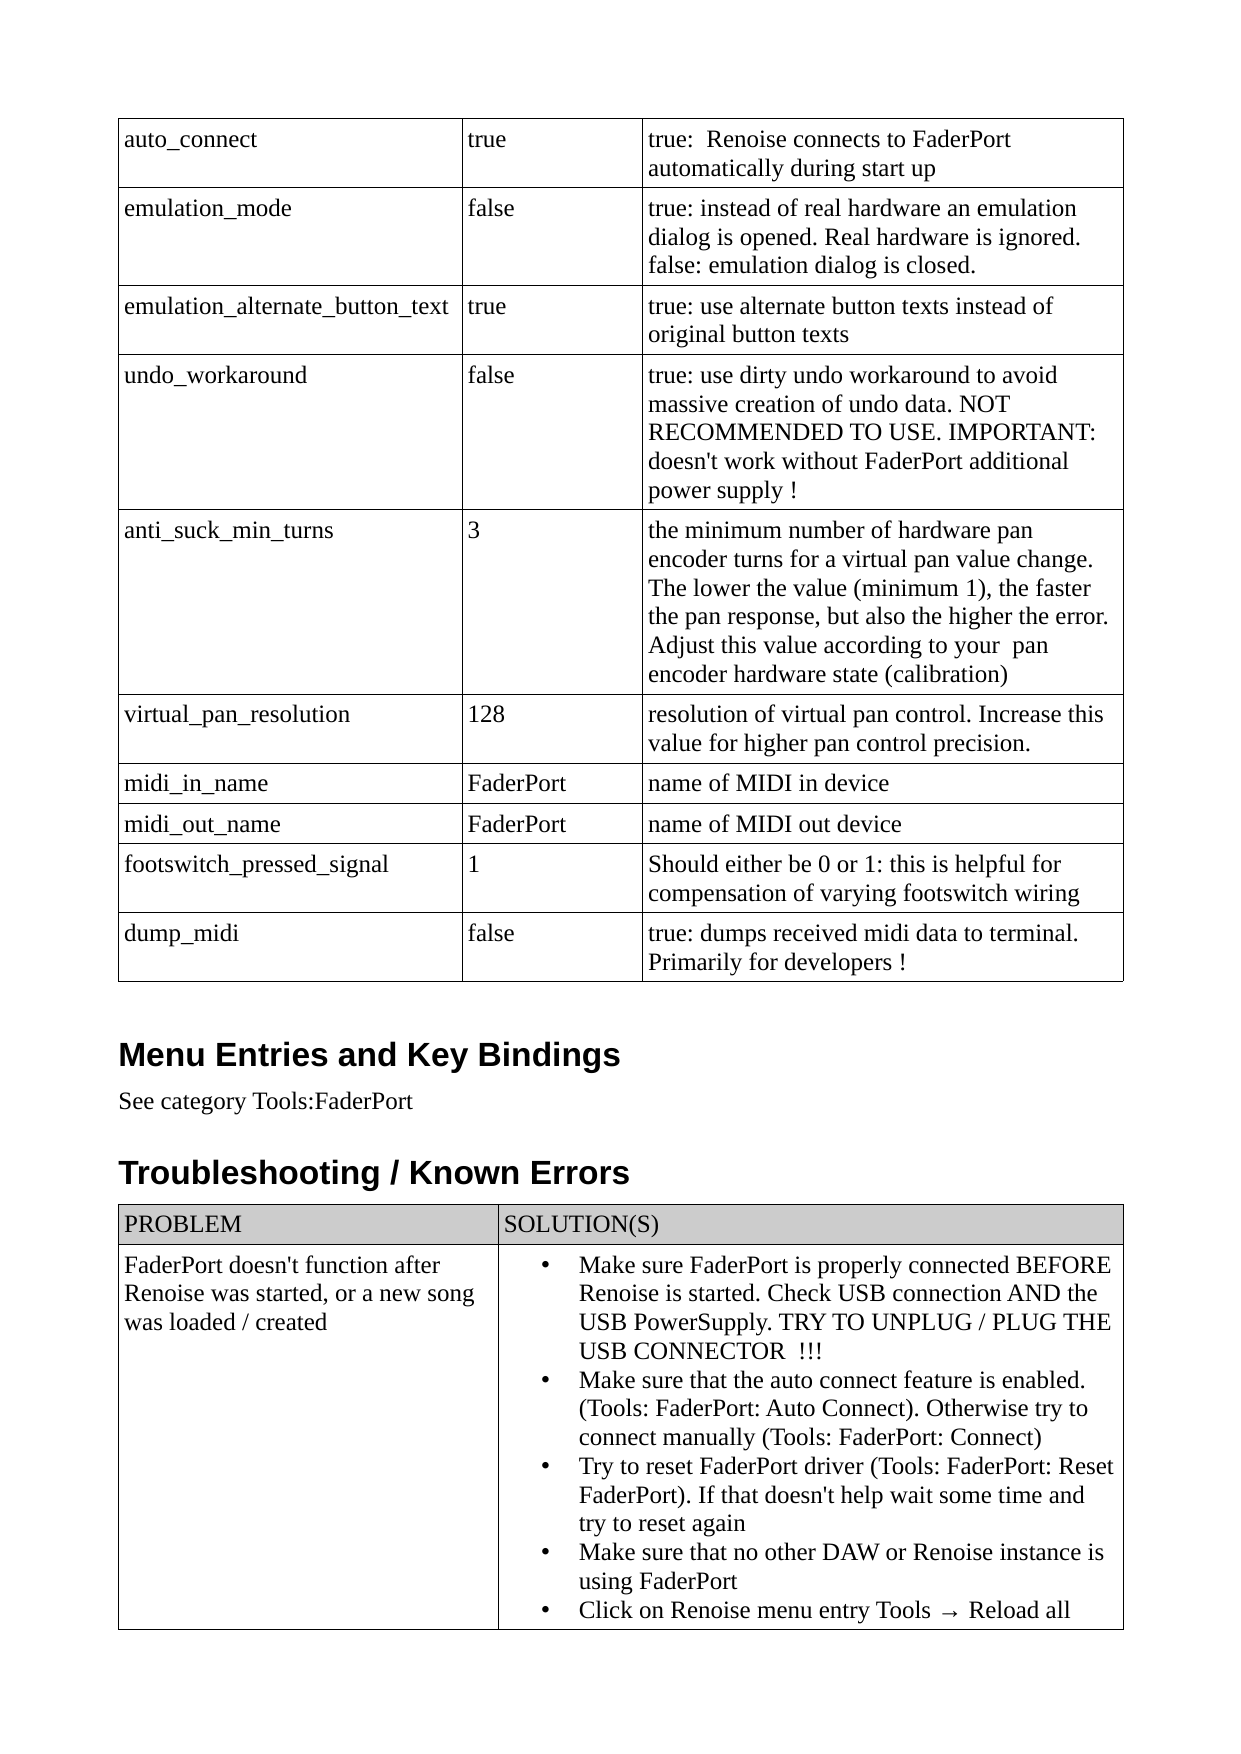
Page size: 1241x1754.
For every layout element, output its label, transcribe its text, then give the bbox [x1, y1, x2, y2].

table_cell FaderPort [463, 764, 642, 803]
table_cell anti_suck_min_turns [119, 510, 462, 693]
table_cell true: use dirty undo workaround to avoid massive creation of undo data. NOT RECOMMENDED TO USE. IMPORTANT: doesn't work without FaderPort additional power supply ! [643, 355, 1123, 509]
table_cell true: dumps received midi data to terminal. Primarily for developers ! [643, 913, 1123, 981]
table_cell midi_out_name [119, 804, 462, 843]
table_cell emulation_mode [119, 188, 462, 285]
table_cell dump_midi [119, 913, 462, 981]
table_cell true: instead of real hardware an emulation dialog is opened. Real hardware is ignored. false: emulation dialog is closed. [643, 188, 1123, 285]
subtitle Menu Entries and Key Bindings [118, 1035, 1122, 1074]
table_cell 1 [463, 844, 642, 912]
table_cell footswitch_pressed_signal [119, 844, 462, 912]
table_cell Should either be 0 or 1: this is helpful for compensation of varying footswitch wiring [643, 844, 1123, 912]
table_cell Make sure FaderPort is properly connected BEFORE Renoise is started. Check USB connection AND the USB PowerSupply. TRY TO UNPLUG / PLUG THE USB CONNECTOR !!! Make sure that the auto connect feature is enabled. (Tools: FaderPort: Auto Connect). Otherwise try to connect manually (Tools: FaderPort: Connect) Try to reset FaderPort driver (Tools: FaderPort: Reset FaderPort). If that doesn't help wait some time and try to reset again Make sure that no other DAW or Renoise instance is using FaderPort Click on Renoise menu entry Tools → Reload all Tools Make sure that FaderPort is not used as general MIDI device for Renoise (see Renoise Preferences) Check if the FaderPort MIDI in/out device name is correctly set in FaderPort driver preferences. If nothing else helps try to unplug/plug USB connection, restart Renoise and reset driver. Re-Install the FaderPort Presorts drivers according to PreSonus manual, and upgrade the firmware. [499, 1245, 1123, 1629]
table_header PROBLEM [119, 1205, 498, 1244]
table_cell false [463, 355, 642, 509]
table_cell resolution of virtual pan control. Increase this value for higher pan control precision. [643, 695, 1123, 762]
subtitle Troubleshooting / Known Errors [118, 1152, 1122, 1191]
table_cell undo_workaround [119, 355, 462, 509]
table_cell name of MIDI out device [643, 804, 1123, 843]
table_cell false [463, 188, 642, 285]
table_cell name of MIDI in device [643, 764, 1123, 803]
table_cell 128 [463, 695, 642, 762]
table_cell true [463, 119, 642, 187]
table_cell FaderPort doesn't function after Renoise was started, or a new song was loaded / created [119, 1245, 498, 1629]
table_cell true: Renoise connects to FaderPort automatically during start up [643, 119, 1123, 187]
table_cell emulation_alternate_button_text [119, 286, 462, 354]
text See category Tools:FaderPort [118, 1086, 1122, 1115]
table_cell FaderPort [463, 804, 642, 843]
table_cell virtual_pan_resolution [119, 695, 462, 762]
table_cell midi_in_name [119, 764, 462, 803]
table_cell true [463, 286, 642, 354]
table_header SOLUTION(S) [499, 1205, 1123, 1244]
table_cell false [463, 913, 642, 981]
table_cell 3 [463, 510, 642, 693]
table_cell true: use alternate button texts instead of original button texts [643, 286, 1123, 354]
table_cell the minimum number of hardware pan encoder turns for a virtual pan value change. The lower the value (minimum 1), the faster the pan response, but also the higher the error. Adjust this value according to your pan encoder hardware state (calibration) [643, 510, 1123, 693]
table_cell auto_connect [119, 119, 462, 187]
